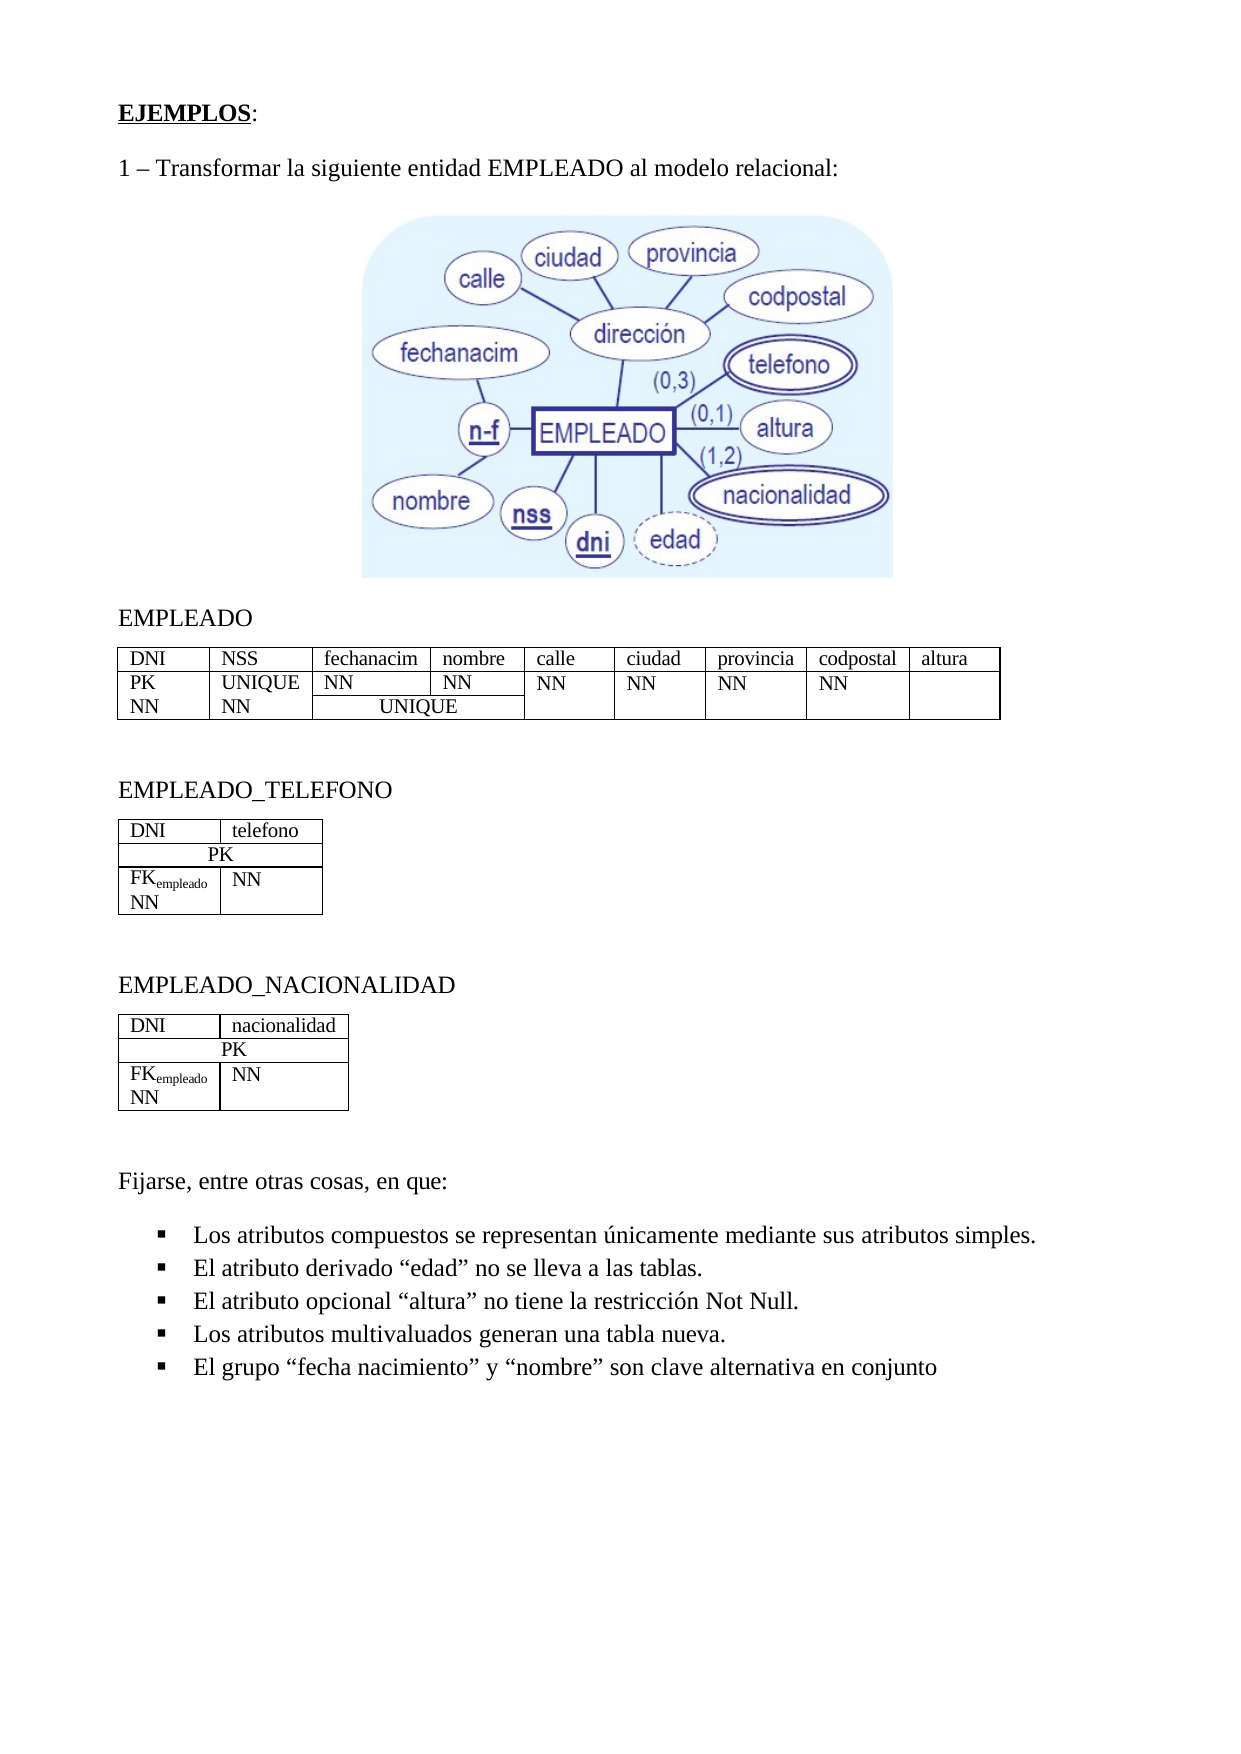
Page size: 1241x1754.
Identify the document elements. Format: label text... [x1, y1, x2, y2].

table_cell PK [119, 844, 322, 866]
table_cell FKempleado NN [119, 1063, 219, 1110]
list El atributo derivado “edad” no se lleva a las tablas. [156, 1253, 1198, 1282]
table_header nombre [431, 648, 524, 671]
table_header fechanacim [313, 648, 430, 671]
table_cell NN [706, 672, 806, 719]
table_cell FKempleado NN [119, 868, 220, 914]
table_header DNI [119, 1015, 219, 1038]
table_cell NN [221, 868, 322, 914]
table_cell NN [221, 1063, 348, 1110]
table_cell NN [313, 672, 430, 695]
table_cell NN [615, 672, 705, 719]
text EMPLEADO_NACIONALIDAD [118, 970, 1198, 999]
picture [361, 215, 894, 239]
table_header codpostal [807, 648, 909, 671]
table_header altura [910, 648, 999, 671]
table_cell UNIQUE [210, 672, 312, 695]
table_header calle [525, 648, 614, 671]
table_cell PK [118, 672, 209, 695]
table_cell [910, 672, 999, 719]
table_header ciudad [615, 648, 705, 671]
table_cell NN [118, 695, 209, 719]
subtitle EJEMPLOS: [118, 98, 1198, 127]
table_header DNI [118, 648, 209, 671]
table_cell NN [525, 672, 614, 719]
table_cell UNIQUE [313, 696, 524, 719]
list Los atributos multivaluados generan una tabla nueva. [156, 1319, 1198, 1348]
list – Transformar la siguiente entidad EMPLEADO al modelo relacional: [118, 153, 1198, 182]
list El grupo “fecha nacimiento” y “nombre” son clave alternativa en conjunto [156, 1352, 1198, 1381]
table_cell NN [807, 672, 909, 719]
table_header nacionalidad [221, 1015, 348, 1038]
table_cell NN [210, 695, 312, 719]
table_header NSS [210, 648, 312, 671]
table_header DNI [119, 820, 220, 842]
text EMPLEADO [118, 239, 1198, 632]
table_header provincia [706, 648, 806, 671]
table_cell PK [119, 1039, 348, 1062]
text EMPLEADO_TELEFONO [118, 775, 1198, 803]
table_header telefono [221, 820, 322, 842]
list El atributo opcional “altura” no tiene la restricción Not Null. [156, 1286, 1198, 1315]
list Los atributos compuestos se representan únicamente mediante sus atributos simples. [156, 1220, 1198, 1249]
table_cell NN [431, 672, 524, 695]
text Fijarse, entre otras cosas, en que: [118, 1166, 1198, 1195]
